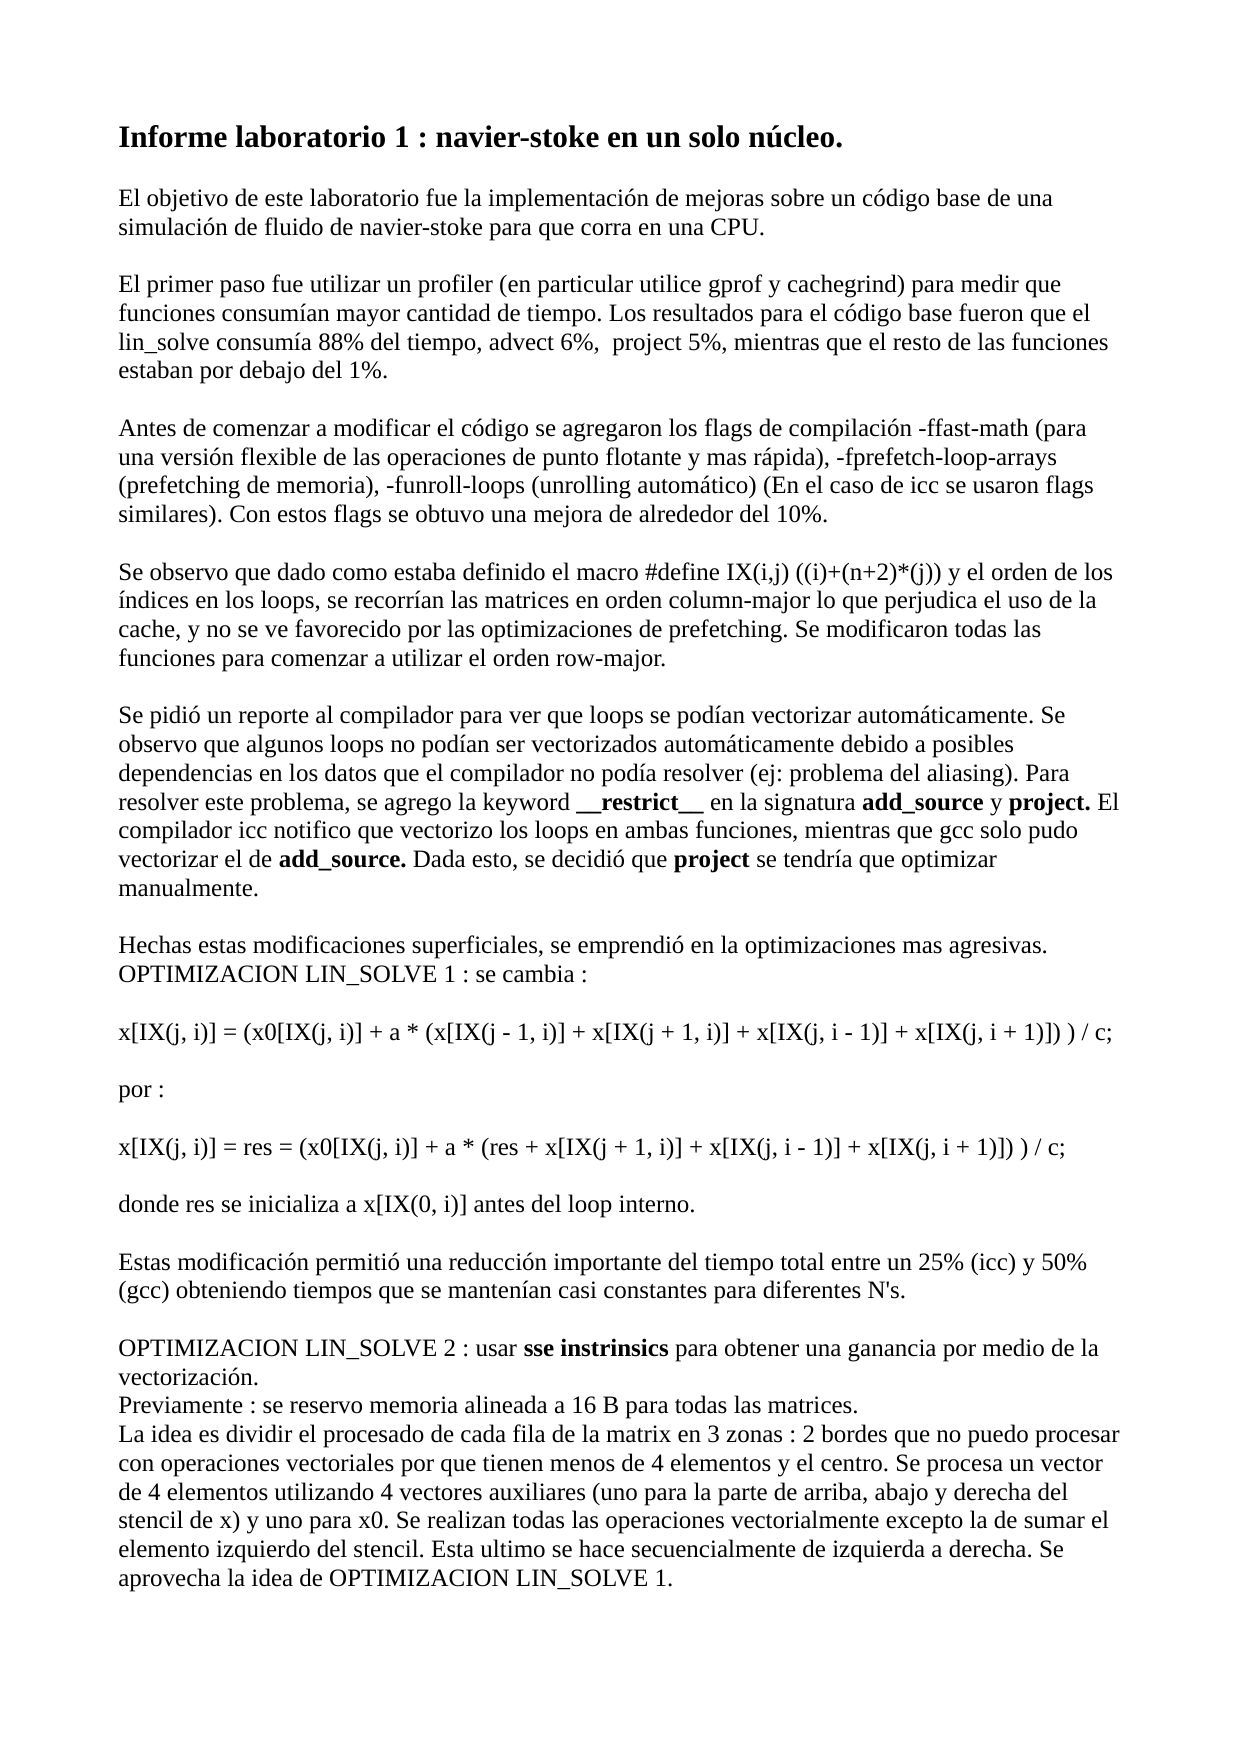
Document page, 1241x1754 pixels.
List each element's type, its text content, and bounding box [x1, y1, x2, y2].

text x[IX(j, i)] = res = (x0[IX(j, i)] + a * (res + x[IX(j + 1, i)] + x[IX(j, i - 1)] + x[IX(j, i + 1)]) ) / c; [118, 1132, 1122, 1160]
text Se pidió un reporte al compilador para ver que loops se podían vectorizar automáticamente. Se observo que algunos loops no podían ser vectorizados automáticamente debido a posibles dependencias en los datos que el compilador no podía resolver (ej: problema del aliasing). Para resolver este problema, se agrego la keyword __restrict__ en la signatura add_source y project. El compilador icc notifico que vectorizo los loops en ambas funciones, mientras que gcc solo pudo vectorizar el de add_source. Dada esto, se decidió que project se tendría que optimizar manualmente. [118, 700, 1122, 902]
text OPTIMIZACION LIN_SOLVE 2 : usar sse instrinsics para obtener una ganancia por medio de la vectorización. [118, 1333, 1122, 1390]
text Estas modificación permitió una reducción importante del tiempo total entre un 25% (icc) y 50% (gcc) obteniendo tiempos que se mantenían casi constantes para diferentes N's. [118, 1247, 1122, 1304]
text Se observo que dado como estaba definido el macro #define IX(i,j) ((i)+(n+2)*(j)) y el orden de los índices en los loops, se recorrían las matrices en orden column-major lo que perjudica el uso de la cache, y no se ve favorecido por las optimizaciones de prefetching. Se modificaron todas las funciones para comenzar a utilizar el orden row-major. [118, 557, 1122, 672]
text donde res se inicializa a x[IX(0, i)] antes del loop interno. [118, 1189, 1122, 1218]
text Hechas estas modificaciones superficiales, se emprendió en la optimizaciones mas agresivas. OPTIMIZACION LIN_SOLVE 1 : se cambia : [118, 930, 1122, 988]
text Previamente : se reservo memoria alineada a 16 B para todas las matrices. [118, 1390, 1122, 1419]
text x[IX(j, i)] = (x0[IX(j, i)] + a * (x[IX(j - 1, i)] + x[IX(j + 1, i)] + x[IX(j, i - 1)] + x[IX(j, i + 1)]) ) / c; [118, 1017, 1122, 1045]
text La idea es dividir el procesado de cada fila de la matrix en 3 zonas : 2 bordes que no puedo procesar con operaciones vectoriales por que tienen menos de 4 elementos y el centro. Se procesa un vector de 4 elementos utilizando 4 vectores auxiliares (uno para la parte de arriba, abajo y derecha del stencil de x) y uno para x0. Se realizan todas las operaciones vectorialmente excepto la de sumar el elemento izquierdo del stencil. Esta ultimo se hace secuencialmente de izquierda a derecha. Se aprovecha la idea de OPTIMIZACION LIN_SOLVE 1. [118, 1419, 1122, 1592]
text Antes de comenzar a modificar el código se agregaron los flags de compilación -ffast-math (para una versión flexible de las operaciones de punto flotante y mas rápida), -fprefetch-loop-arrays (prefetching de memoria), -funroll-loops (unrolling automático) (En el caso de icc se usaron flags similares). Con estos flags se obtuvo una mejora de alrededor del 10%. [118, 413, 1122, 528]
text El primer paso fue utilizar un profiler (en particular utilice gprof y cachegrind) para medir que funciones consumían mayor cantidad de tiempo. Los resultados para el código base fueron que el lin_solve consumía 88% del tiempo, advect 6%, project 5%, mientras que el resto de las funciones estaban por debajo del 1%. [118, 269, 1122, 384]
text El objetivo de este laboratorio fue la implementación de mejoras sobre un código base de una simulación de fluido de navier-stoke para que corra en una CPU. [118, 183, 1122, 240]
text por : [118, 1074, 1122, 1103]
text Informe laboratorio 1 : navier-stoke en un solo núcleo. [118, 118, 1122, 154]
